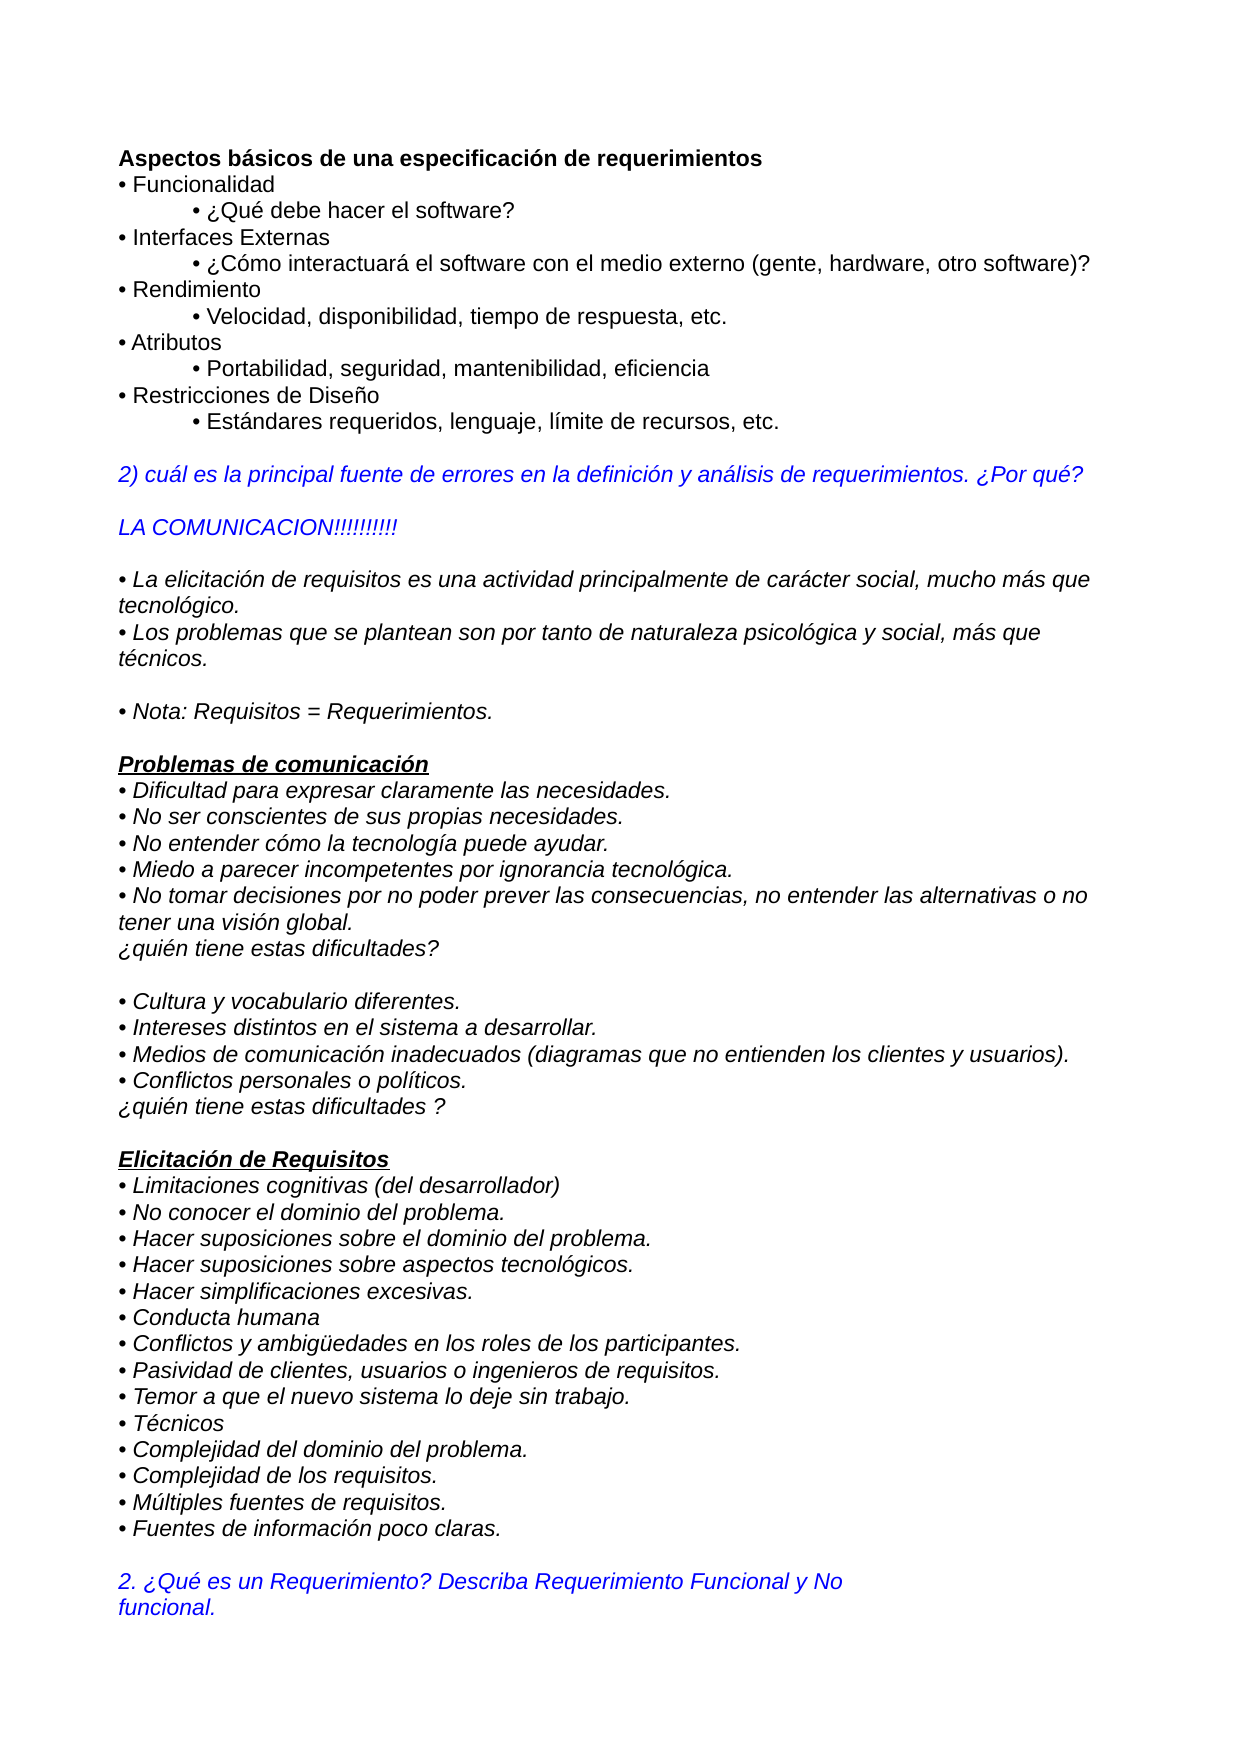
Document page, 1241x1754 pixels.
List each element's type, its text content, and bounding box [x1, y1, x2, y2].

text • ¿Cómo interactuará el software con el medio externo (gente, hardware, otro software)? [118, 250, 1122, 276]
text • Hacer simplificaciones excesivas. [118, 1278, 1122, 1304]
text ¿quién tiene estas dificultades ? [118, 1093, 1122, 1119]
text • Rendimiento [118, 276, 1122, 303]
text ¿quién tiene estas dificultades? [118, 935, 1122, 961]
text • Fuentes de información poco claras. [118, 1515, 1122, 1541]
text • Temor a que el nuevo sistema lo deje sin trabajo. [118, 1383, 1122, 1409]
text • No entender cómo la tecnología puede ayudar. [118, 830, 1122, 856]
text funcional. [118, 1594, 1122, 1620]
text Aspectos básicos de una especificación de requerimientos [118, 144, 1122, 171]
text • No ser conscientes de sus propias necesidades. [118, 803, 1122, 830]
text • Funcionalidad [118, 171, 1122, 197]
text • Estándares requeridos, lenguaje, límite de recursos, etc. [118, 408, 1122, 434]
text 2. ¿Qué es un Requerimiento? Describa Requerimiento Funcional y No [118, 1568, 1122, 1594]
text • Conducta humana [118, 1304, 1122, 1330]
text Problemas de comunicación [118, 751, 1122, 777]
text • Portabilidad, seguridad, mantenibilidad, eficiencia [118, 355, 1122, 382]
text • Miedo a parecer incompetentes por ignorancia tecnológica. [118, 856, 1122, 882]
text • Limitaciones cognitivas (del desarrollador) [118, 1172, 1122, 1199]
text • La elicitación de requisitos es una actividad principalmente de carácter social, mucho más que tecnológico. [118, 566, 1122, 619]
text • Intereses distintos en el sistema a desarrollar. [118, 1014, 1122, 1041]
text • Complejidad del dominio del problema. [118, 1436, 1122, 1462]
text Elicitación de Requisitos [118, 1146, 1122, 1172]
text • Los problemas que se plantean son por tanto de naturaleza psicológica y social, más que técnicos. [118, 619, 1122, 672]
text • ¿Qué debe hacer el software? [118, 197, 1122, 223]
text • Interfaces Externas [118, 223, 1122, 250]
text • Nota: Requisitos = Requerimientos. [118, 698, 1122, 724]
text • Hacer suposiciones sobre aspectos tecnológicos. [118, 1251, 1122, 1278]
text • No conocer el dominio del problema. [118, 1199, 1122, 1225]
text • Velocidad, disponibilidad, tiempo de respuesta, etc. [118, 303, 1122, 329]
text • Pasividad de clientes, usuarios o ingenieros de requisitos. [118, 1357, 1122, 1383]
text • Cultura y vocabulario diferentes. [118, 988, 1122, 1014]
text • Complejidad de los requisitos. [118, 1462, 1122, 1488]
text 2) cuál es la principal fuente de errores en la definición y análisis de requerimientos. ¿Por qué? [118, 461, 1122, 487]
text • Conflictos y ambigüedades en los roles de los participantes. [118, 1330, 1122, 1357]
text LA COMUNICACION!!!!!!!!!! [118, 513, 1122, 540]
text • Dificultad para expresar claramente las necesidades. [118, 777, 1122, 803]
text • Técnicos [118, 1409, 1122, 1436]
text • Múltiples fuentes de requisitos. [118, 1488, 1122, 1515]
text • Hacer suposiciones sobre el dominio del problema. [118, 1225, 1122, 1251]
text • Restricciones de Diseño [118, 382, 1122, 408]
text • Atributos [118, 329, 1122, 355]
text • No tomar decisiones por no poder prever las consecuencias, no entender las alternativas o no tener una visión global. [118, 882, 1122, 935]
text • Conflictos personales o políticos. [118, 1067, 1122, 1093]
text • Medios de comunicación inadecuados (diagramas que no entienden los clientes y usuarios). [118, 1041, 1122, 1067]
